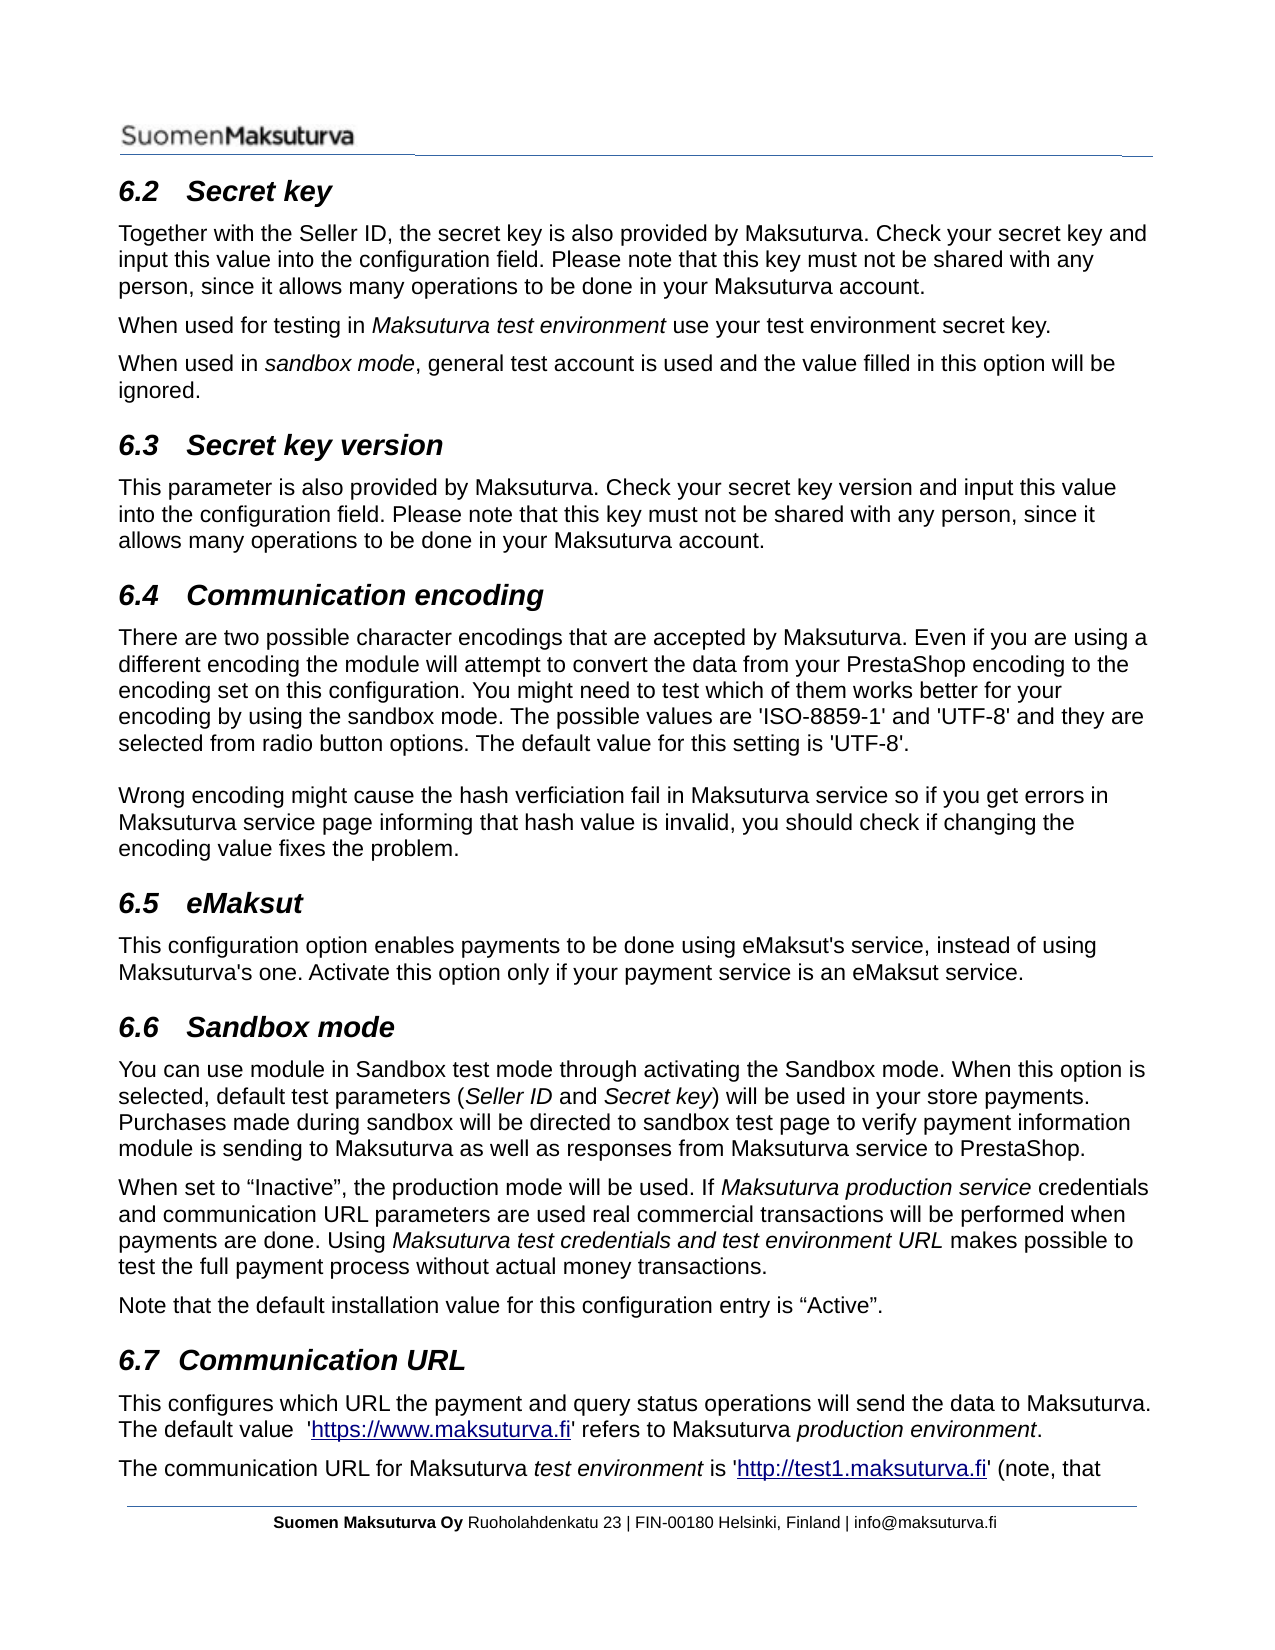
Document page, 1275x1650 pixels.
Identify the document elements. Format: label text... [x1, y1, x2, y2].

text You can use module in Sandbox test mode through activating the Sandbox mode. When this option is selected, default test parameters (Seller ID and Secret key) will be used in your store payments. Purchases made during sandbox will be directed to sandbox test page to verify payment information module is sending to Maksuturva as well as responses from Maksuturva service to PrestaShop. [118, 1056, 1157, 1162]
text When used for testing in Maksuturva test environment use your test environment secret key. [118, 312, 1157, 338]
text This configuration option enables payments to be done using eMaksut's service, instead of using Maksuturva's one. Activate this option only if your payment service is an eMaksut service. [118, 932, 1157, 985]
subtitle Secret key version [118, 428, 1157, 462]
text This parameter is also provided by Maksuturva. Check your secret key version and input this value into the configuration field. Please note that this key must not be shared with any person, since it allows many operations to be done in your Maksuturva account. [118, 474, 1157, 553]
subtitle Sandbox mode [118, 1010, 1157, 1044]
text The communication URL for Maksuturva test environment is 'http://test1.maksuturva.fi' (note, that [118, 1455, 1157, 1481]
subtitle Communication encoding [118, 578, 1157, 612]
text When used in sandbox mode, general test account is used and the value filled in this option will be ignored. [118, 350, 1157, 403]
text Wrong encoding might cause the hash verficiation fail in Maksuturva service so if you get errors in Maksuturva service page informing that hash value is invalid, you should check if changing the encoding value fixes the problem. [118, 782, 1157, 861]
text Together with the Seller ID, the secret key is also provided by Maksuturva. Check your secret key and input this value into the configuration field. Please note that this key must not be shared with any person, since it allows many operations to be done in your Maksuturva account. [118, 220, 1157, 299]
text This configures which URL the payment and query status operations will send the data to Maksuturva. The default value 'https://www.maksuturva.fi' refers to Maksuturva production environment. [118, 1389, 1157, 1442]
subtitle eMaksut [118, 886, 1157, 920]
text Note that the default installation value for this configuration entry is “Active”. [118, 1292, 1157, 1318]
subtitle Communication URL [118, 1343, 1157, 1377]
text There are two possible character encodings that are accepted by Maksuturva. Even if you are using a different encoding the module will attempt to convert the data from your PrestaShop encoding to the encoding set on this configuration. You might need to test which of them works better for your encoding by using the sandbox mode. The possible values are 'ISO-8859-1' and 'UTF-8' and they are selected from radio button options. The default value for this setting is 'UTF-8'. [118, 624, 1157, 756]
subtitle Secret key [118, 174, 1157, 207]
text When set to “Inactive”, the production mode will be used. If Maksuturva production service credentials and communication URL parameters are used real commercial transactions will be performed when payments are done. Using Maksuturva test credentials and test environment URL makes possible to test the full payment process without actual money transactions. [118, 1174, 1157, 1279]
picture [120, 124, 358, 147]
